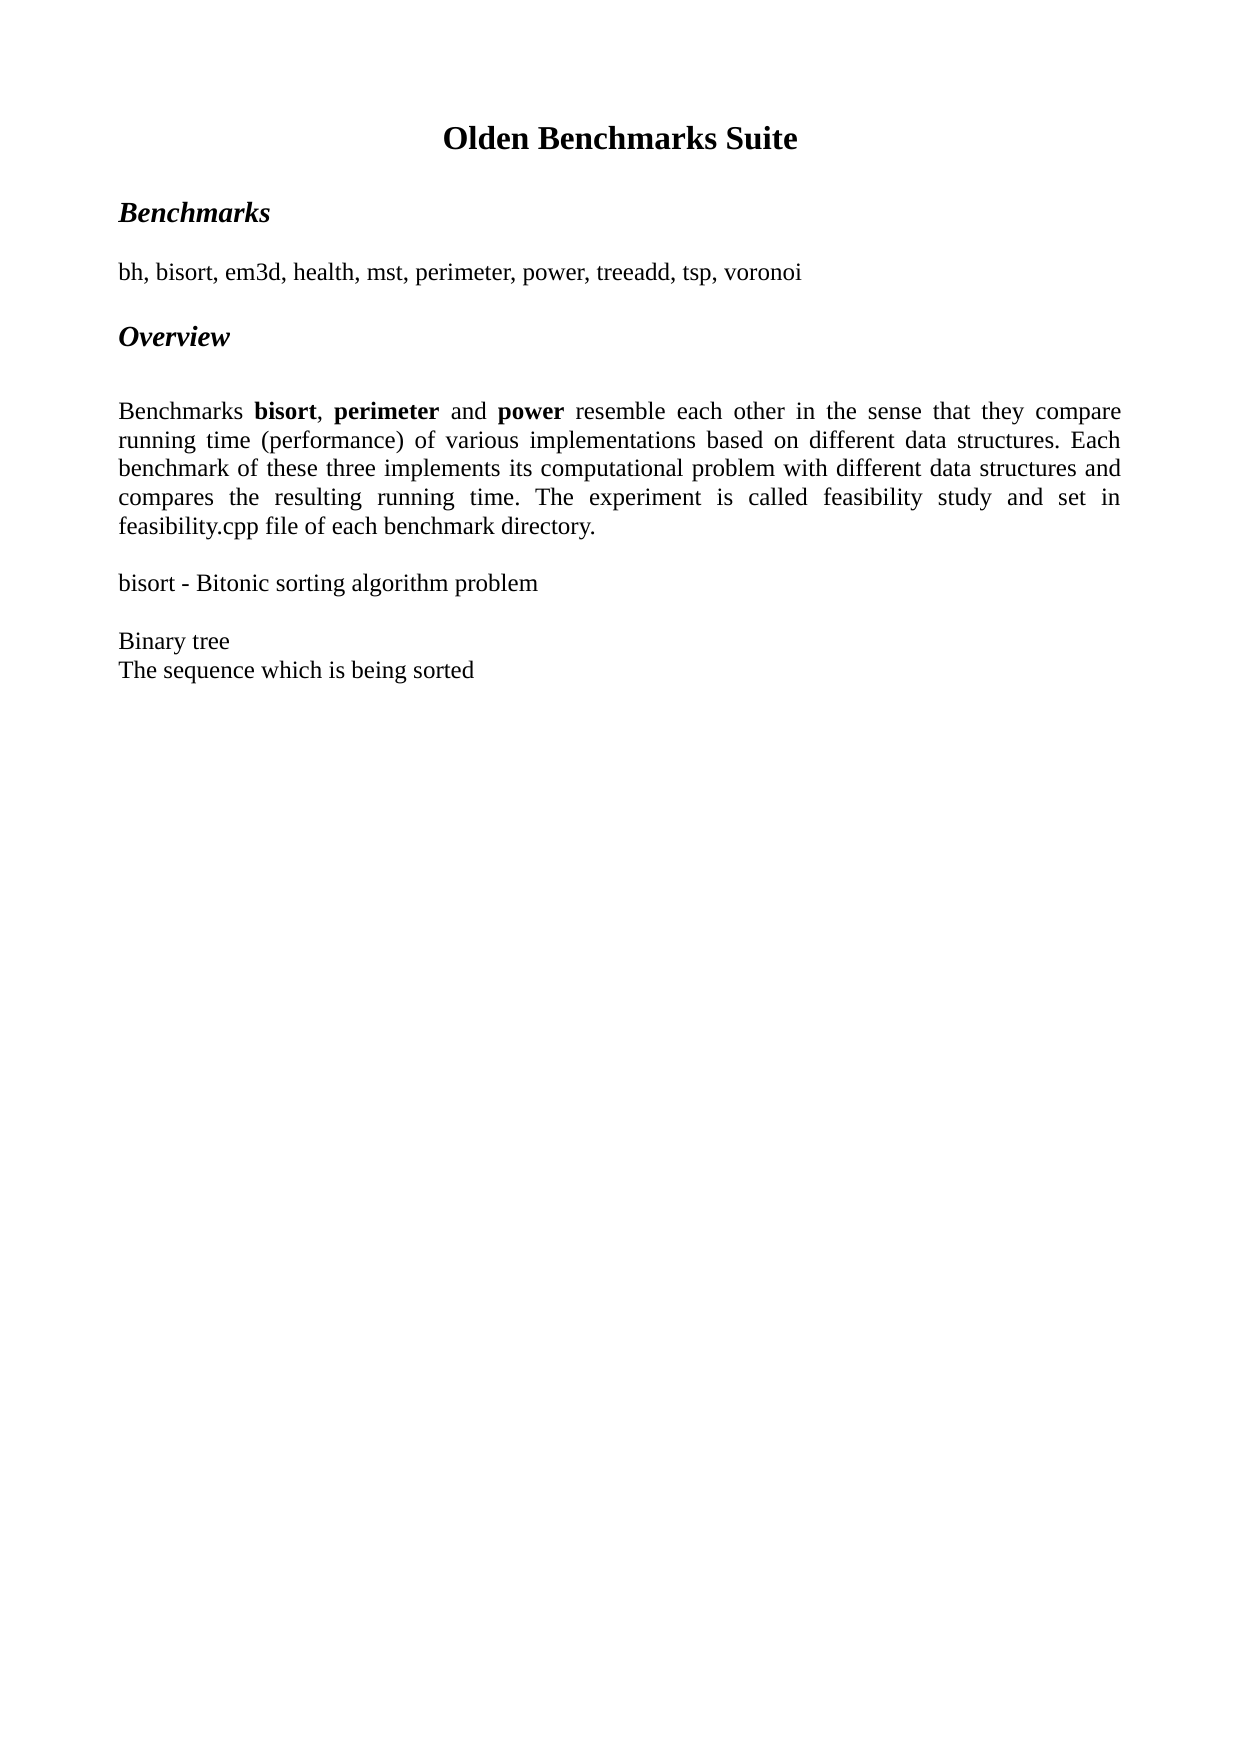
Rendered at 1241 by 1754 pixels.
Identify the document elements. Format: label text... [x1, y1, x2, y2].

text The sequence which is being sorted [118, 655, 1122, 683]
text Binary tree [118, 626, 1122, 655]
text Benchmarks bisort, perimeter and power resemble each other in the sense that they compare running time (performance) of various implementations based on different data structures. Each benchmark of these three implements its computational problem with different data structures and compares the resulting running time. The experiment is called feasibility study and set in feasibility.cpp file of each benchmark directory. [118, 396, 1122, 540]
text Olden Benchmarks Suite [118, 118, 1122, 156]
text bh, bisort, em3d, health, mst, perimeter, power, treeadd, tsp, voronoi [118, 257, 1122, 286]
text Overview [118, 319, 1122, 353]
text Benchmarks [118, 195, 1122, 228]
text bisort - Bitonic sorting algorithm problem [118, 568, 1122, 597]
